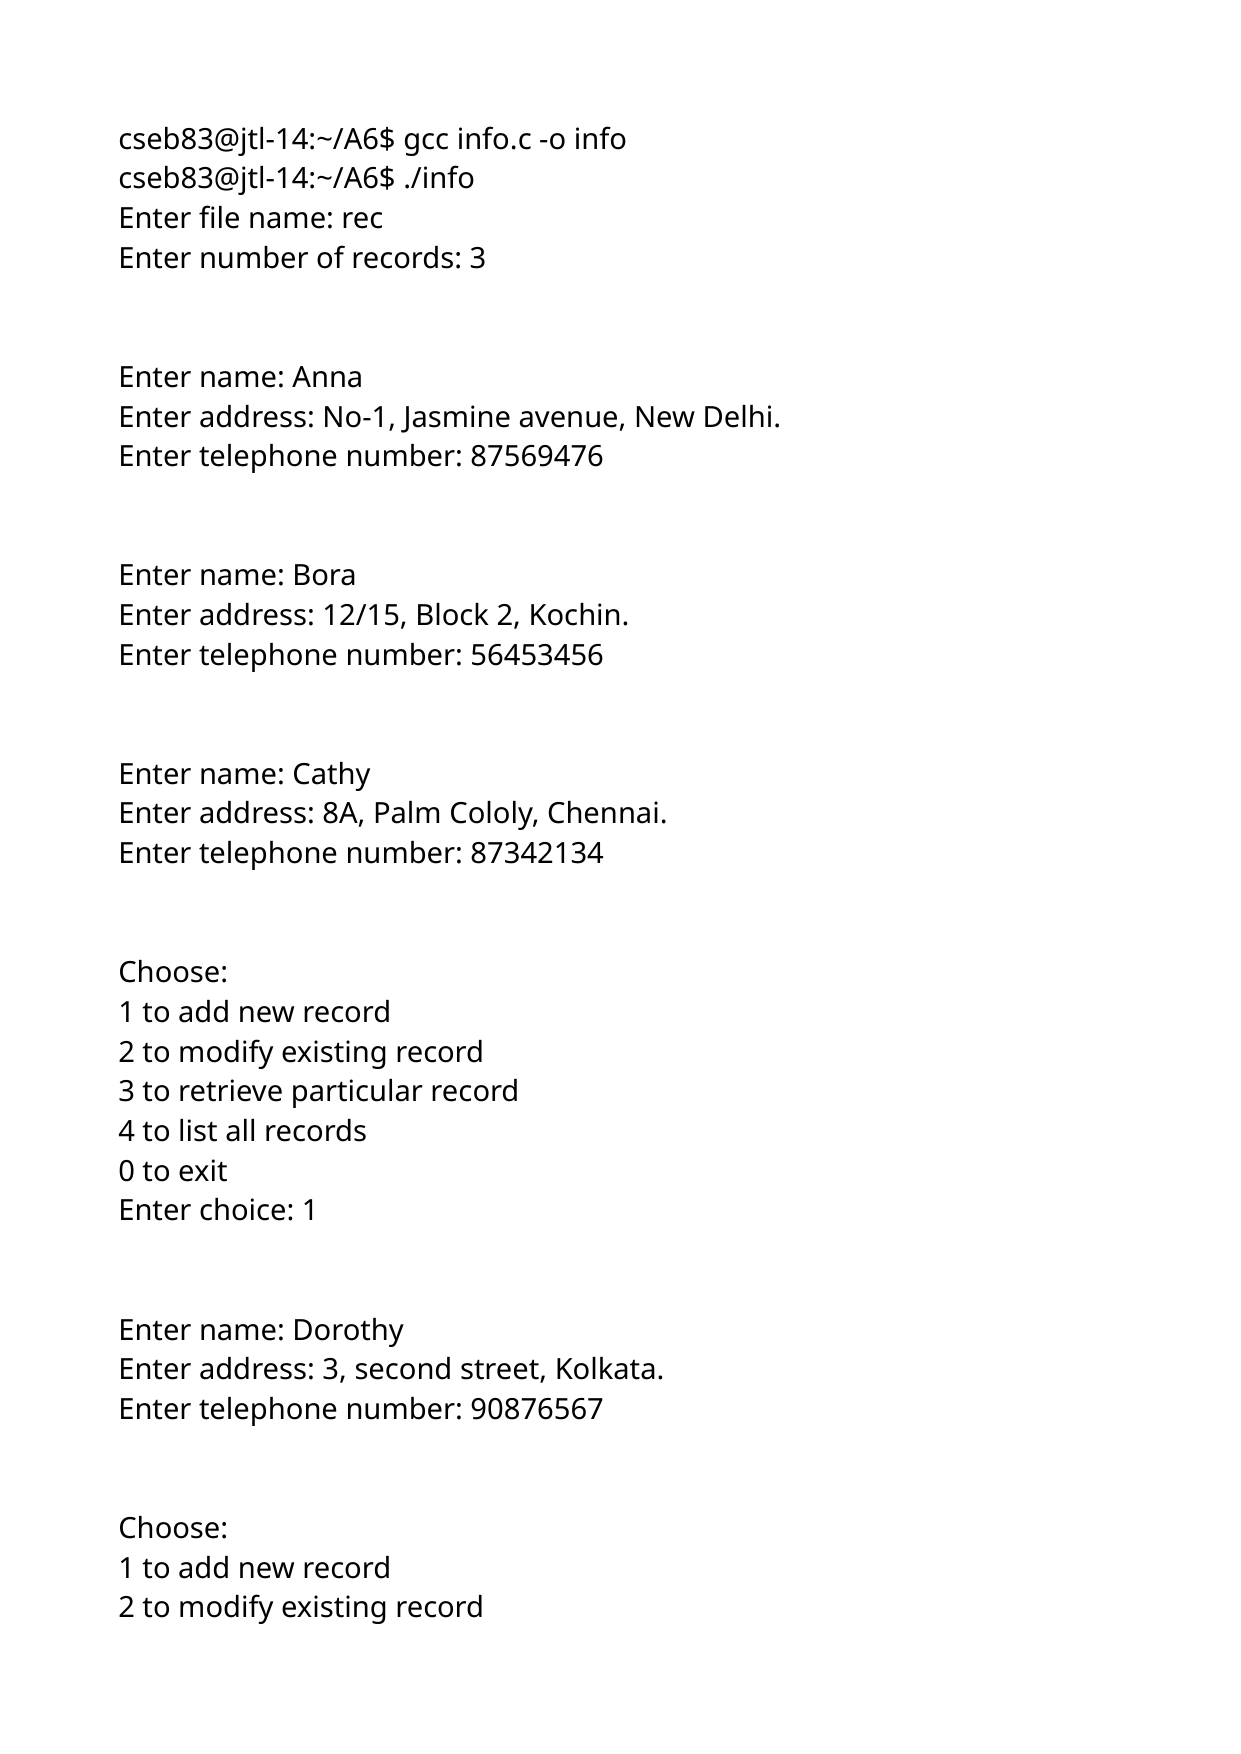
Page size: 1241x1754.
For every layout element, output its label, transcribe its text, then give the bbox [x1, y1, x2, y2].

text Enter telephone number: 56453456 [118, 634, 1122, 674]
text 1 to add new record [118, 1547, 1122, 1587]
text 2 to modify existing record [118, 1587, 1122, 1626]
text Choose: [118, 1507, 1122, 1547]
text 2 to modify existing record [118, 1031, 1122, 1071]
text 4 to list all records [118, 1110, 1122, 1150]
text Enter telephone number: 90876567 [118, 1388, 1122, 1428]
text Enter address: 8A, Palm Cololy, Chennai. [118, 793, 1122, 832]
text Enter file name: rec [118, 197, 1122, 237]
text Enter telephone number: 87569476 [118, 436, 1122, 475]
text Choose: [118, 952, 1122, 991]
text cseb83@jtl-14:~/A6$ gcc info.c -o info [118, 118, 1122, 158]
text Enter telephone number: 87342134 [118, 832, 1122, 872]
text Enter address: 3, second street, Kolkata. [118, 1348, 1122, 1388]
text 3 to retrieve particular record [118, 1071, 1122, 1110]
text Enter name: Cathy [118, 753, 1122, 793]
text Enter name: Anna [118, 356, 1122, 396]
text Enter choice: 1 [118, 1190, 1122, 1229]
text Enter address: 12/15, Block 2, Kochin. [118, 594, 1122, 634]
text Enter address: No-1, Jasmine avenue, New Delhi. [118, 396, 1122, 436]
text Enter name: Dorothy [118, 1309, 1122, 1348]
text Enter name: Bora [118, 555, 1122, 594]
text cseb83@jtl-14:~/A6$ ./info [118, 158, 1122, 197]
text 1 to add new record [118, 991, 1122, 1031]
text Enter number of records: 3 [118, 237, 1122, 277]
text 0 to exit [118, 1150, 1122, 1190]
